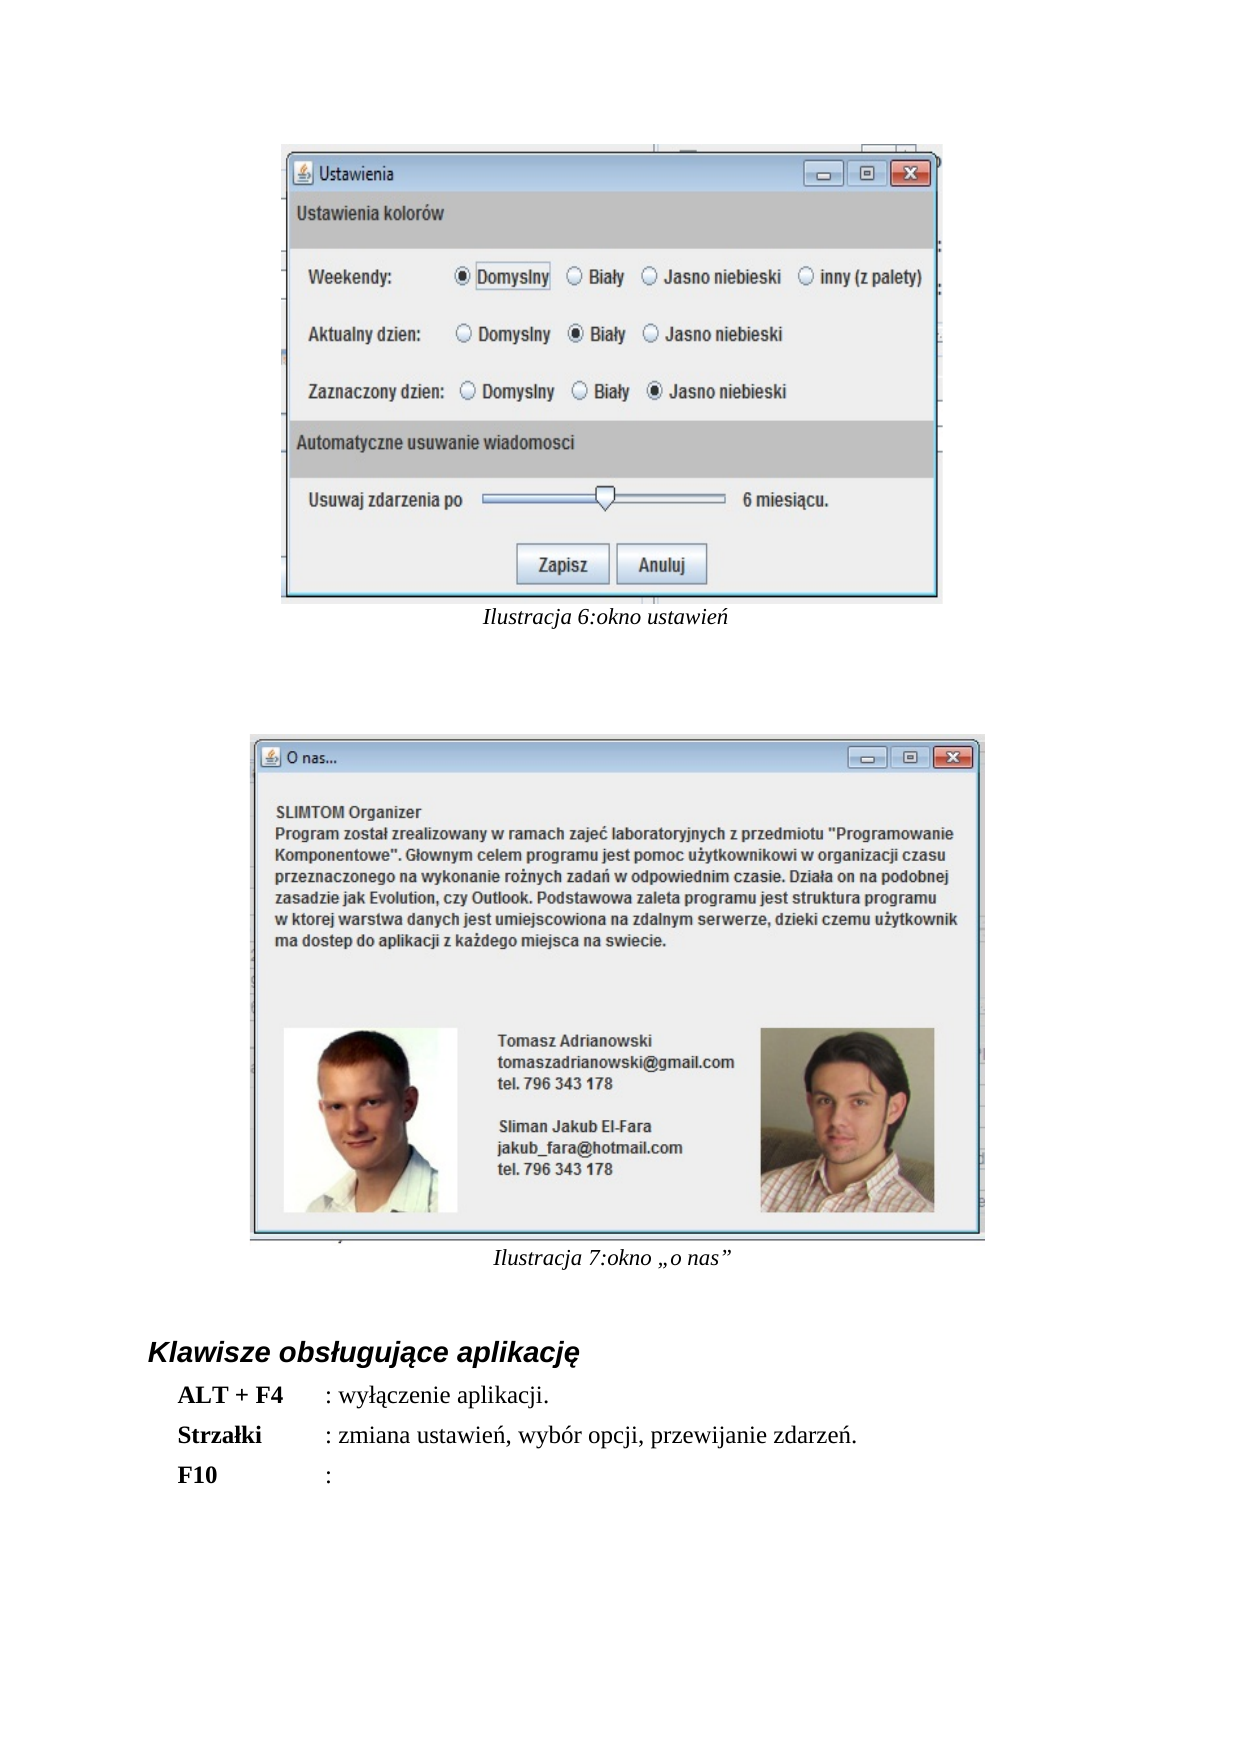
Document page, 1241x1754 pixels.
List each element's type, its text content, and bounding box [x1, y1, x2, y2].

text Strzałki : zmiana ustawień, wybór opcji, przewijanie zdarzeń. [177, 1421, 1122, 1449]
text F10 : [177, 1461, 1122, 1489]
text Ilustracja 6:okno ustawień [262, 144, 951, 629]
text Ilustracja 7:okno „o nas” [231, 734, 996, 1271]
picture [281, 144, 943, 604]
text ALT + F4 : wyłączenie aplikacji. [177, 1381, 1122, 1408]
picture [249, 734, 985, 1246]
subtitle Klawisze obsługujące aplikację [148, 1336, 1122, 1368]
